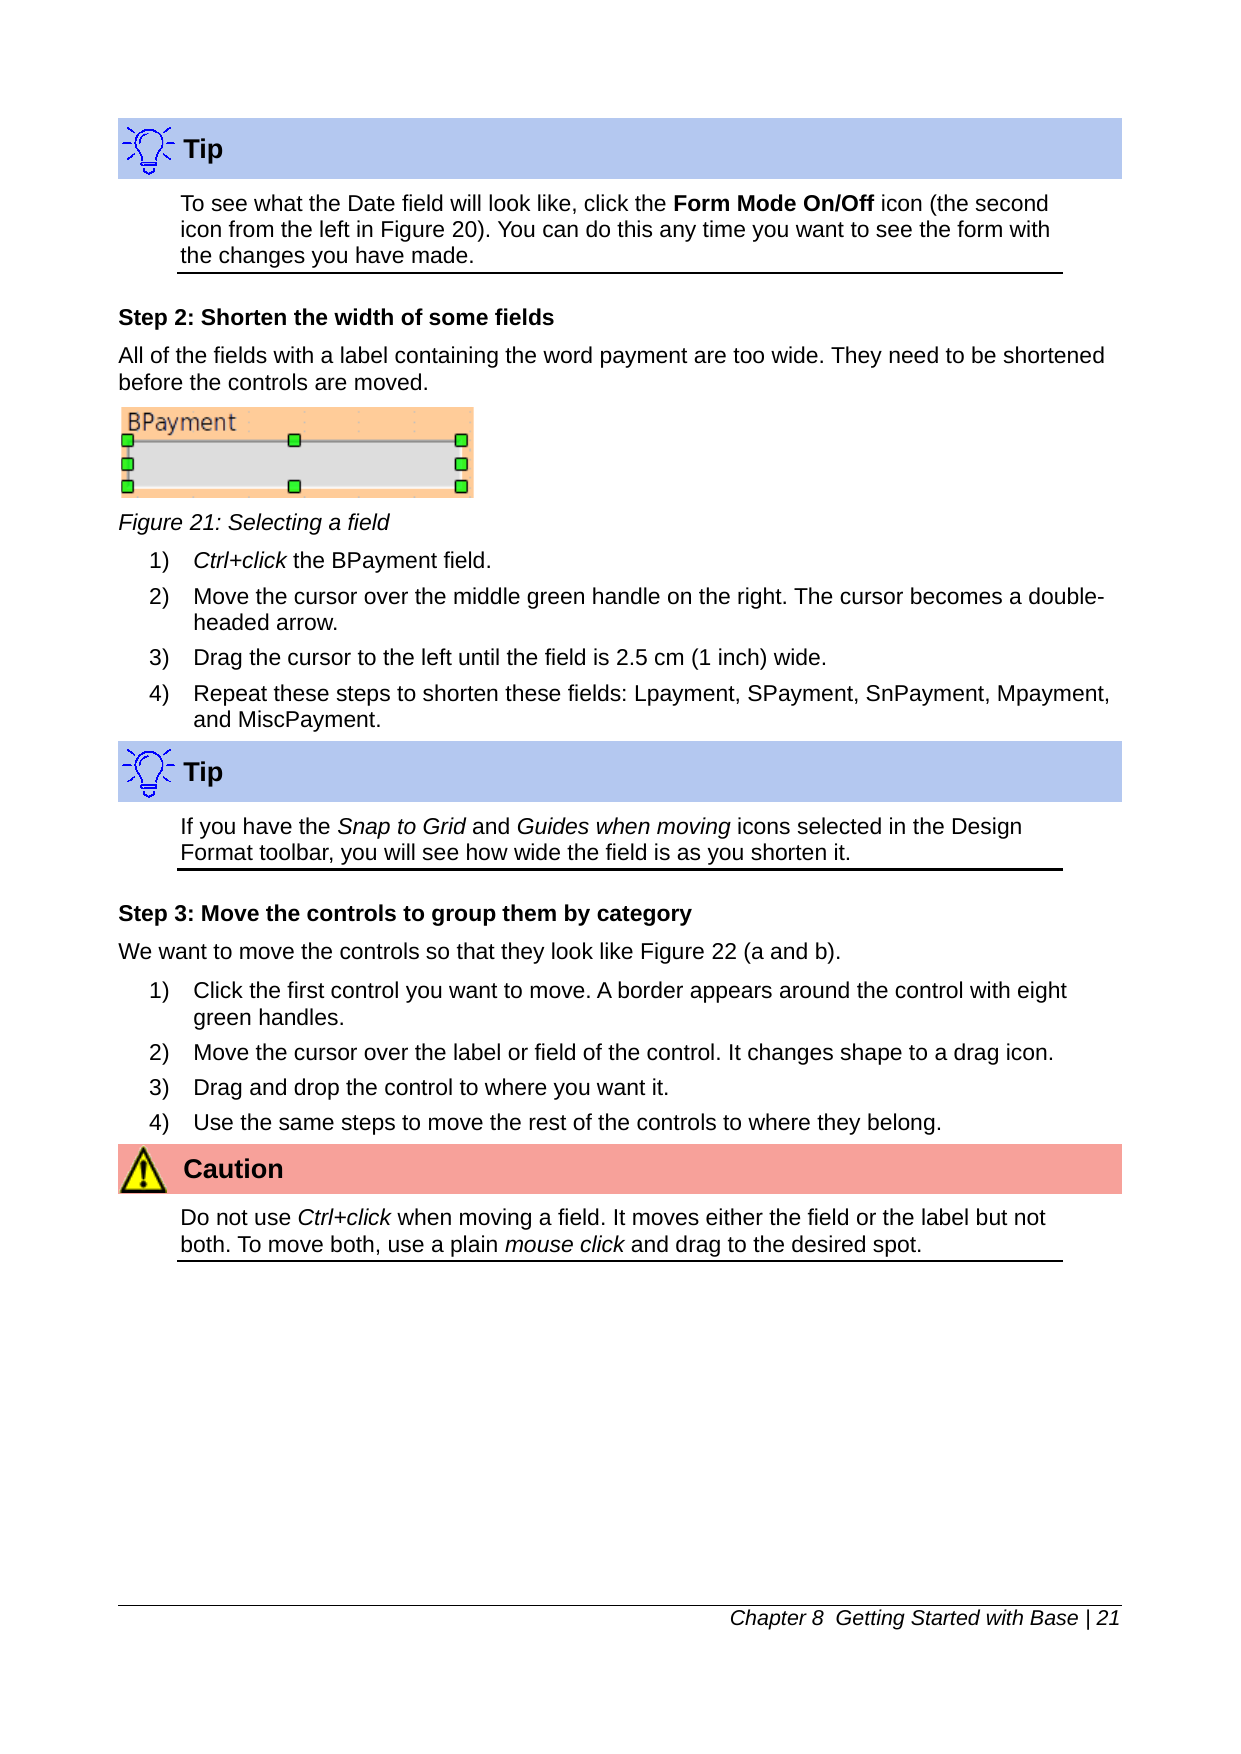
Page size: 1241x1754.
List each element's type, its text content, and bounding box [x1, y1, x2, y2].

list Click the first control you want to move. A border appears around the control with eight green handles. [169, 977, 1122, 1030]
picture [119, 119, 179, 179]
list Use the same steps to move the rest of the controls to where they belong. [169, 1109, 1122, 1136]
text Figure 21: Selecting a field [118, 509, 477, 536]
list Drag the cursor to the left until the field is 2.5 cm (1 inch) wide. [169, 644, 1122, 671]
list Ctrl+click the BPayment field. [169, 547, 1122, 574]
subtitle Caution [118, 1144, 1122, 1194]
picture [119, 741, 179, 802]
text We want to move the controls so that they look like Figure 22 (a and b). [118, 938, 1122, 965]
picture [119, 1145, 167, 1193]
text All of the fields with a label containing the word payment are too wide. They need to be shortened before the controls are moved. [118, 342, 1122, 395]
list Move the cursor over the middle green handle on the right. The cursor becomes a double-headed arrow. [169, 583, 1122, 635]
text Step 2: Shorten the width of some fields [118, 303, 1122, 330]
list Repeat these steps to shorten these fields: Lpayment, SPayment, SnPayment, Mpayment, and MiscPayment. [169, 679, 1122, 732]
text Do not use Ctrl+click when moving a field. It moves either the field or the label but not both. To move both, use a plain mouse click and drag to the desired spot. [177, 1201, 1063, 1260]
subtitle Tip [118, 118, 1122, 179]
subtitle Tip [179, 741, 1122, 802]
text If you have the Snap to Grid and Guides when moving icons selected in the Design Format toolbar, you will see how wide the field is as you shorten it. [177, 810, 1063, 868]
text To see what the Date field will look like, click the Form Mode On/Off icon (the second icon from the left in Figure 20). You can do this any time you want to see the form with the changes you have made. [177, 187, 1063, 272]
list Drag and drop the control to where you want it. [169, 1074, 1122, 1100]
text Step 3: Move the controls to group them by category [118, 900, 1122, 926]
list Move the cursor over the label or field of the control. It changes shape to a drag icon. [169, 1039, 1122, 1065]
picture [121, 407, 474, 498]
